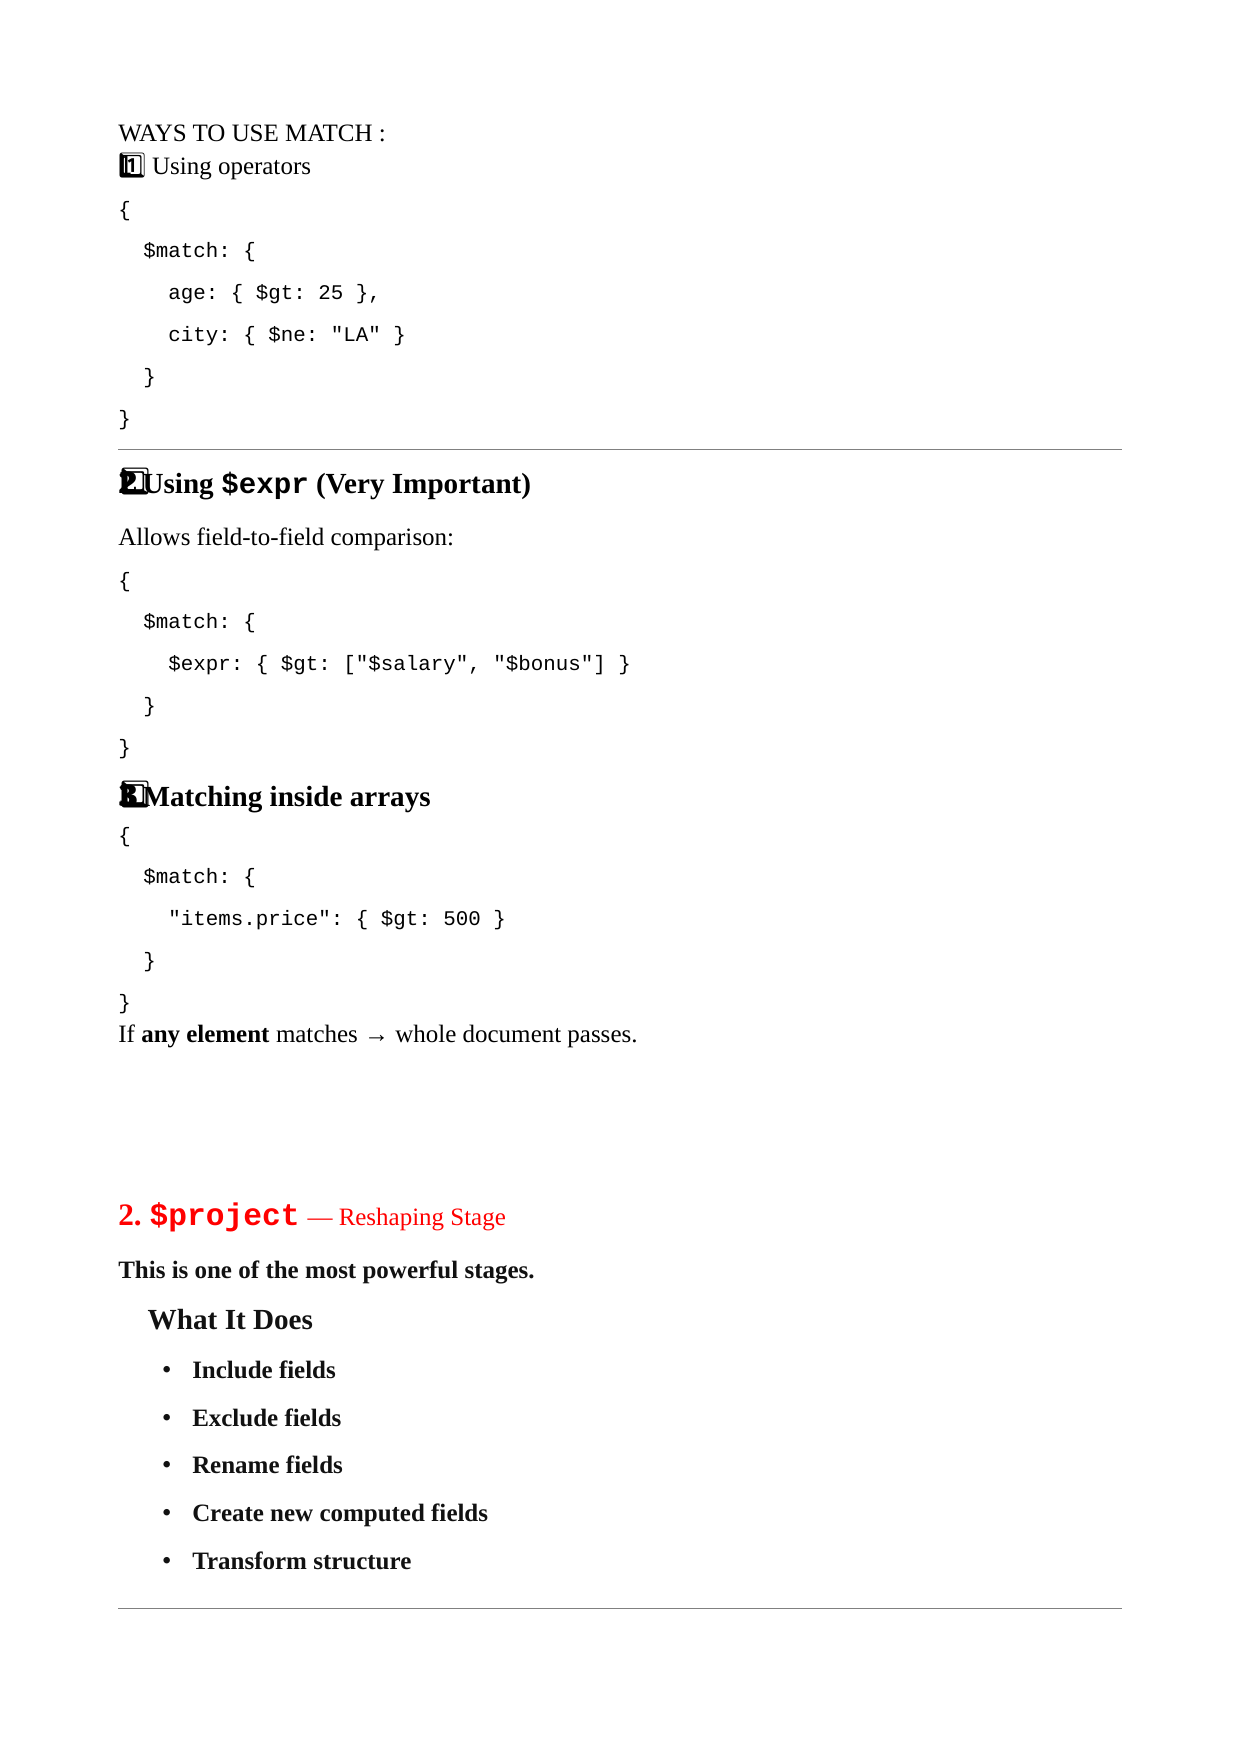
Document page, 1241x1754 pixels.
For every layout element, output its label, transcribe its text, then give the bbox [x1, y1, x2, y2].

subtitle 2️⃣ Using $expr (Very Important) [118, 466, 1122, 502]
text } [118, 408, 1122, 431]
text } [118, 992, 1122, 1015]
text $match: { [118, 241, 1122, 264]
text $expr: { $gt: ["$salary", "$bonus"] } [118, 653, 1122, 677]
text city: { $ne: "LA" } [118, 324, 1122, 348]
list Create new computed fields [162, 1498, 1122, 1527]
subtitle 3️⃣ Matching inside arrays [118, 779, 1122, 812]
text } [118, 695, 1122, 719]
text "items.price": { $gt: 500 } [118, 908, 1122, 932]
list Transform structure [162, 1546, 1122, 1574]
text { [118, 570, 1122, 593]
text This is one of the most powerful stages. [118, 1255, 1122, 1283]
text { [118, 825, 1122, 848]
text Allows field-to-field comparison: [118, 522, 1122, 551]
text { [118, 199, 1122, 222]
text If any element matches → whole document passes. [118, 1019, 1122, 1048]
text } [118, 366, 1122, 389]
text } [118, 950, 1122, 974]
subtitle 📌 What It Does [118, 1302, 1122, 1336]
list Include fields [162, 1355, 1122, 1384]
text 2. $project — Reshaping Stage [118, 1162, 1122, 1234]
list Exclude fields [162, 1403, 1122, 1432]
text $match: { [118, 866, 1122, 890]
list Rename fields [162, 1451, 1122, 1479]
text WAYS TO USE MATCH : 1️⃣ Using operators [118, 118, 1122, 180]
text age: { $gt: 25 }, [118, 282, 1122, 306]
text } [118, 737, 1122, 761]
text $match: { [118, 612, 1122, 635]
